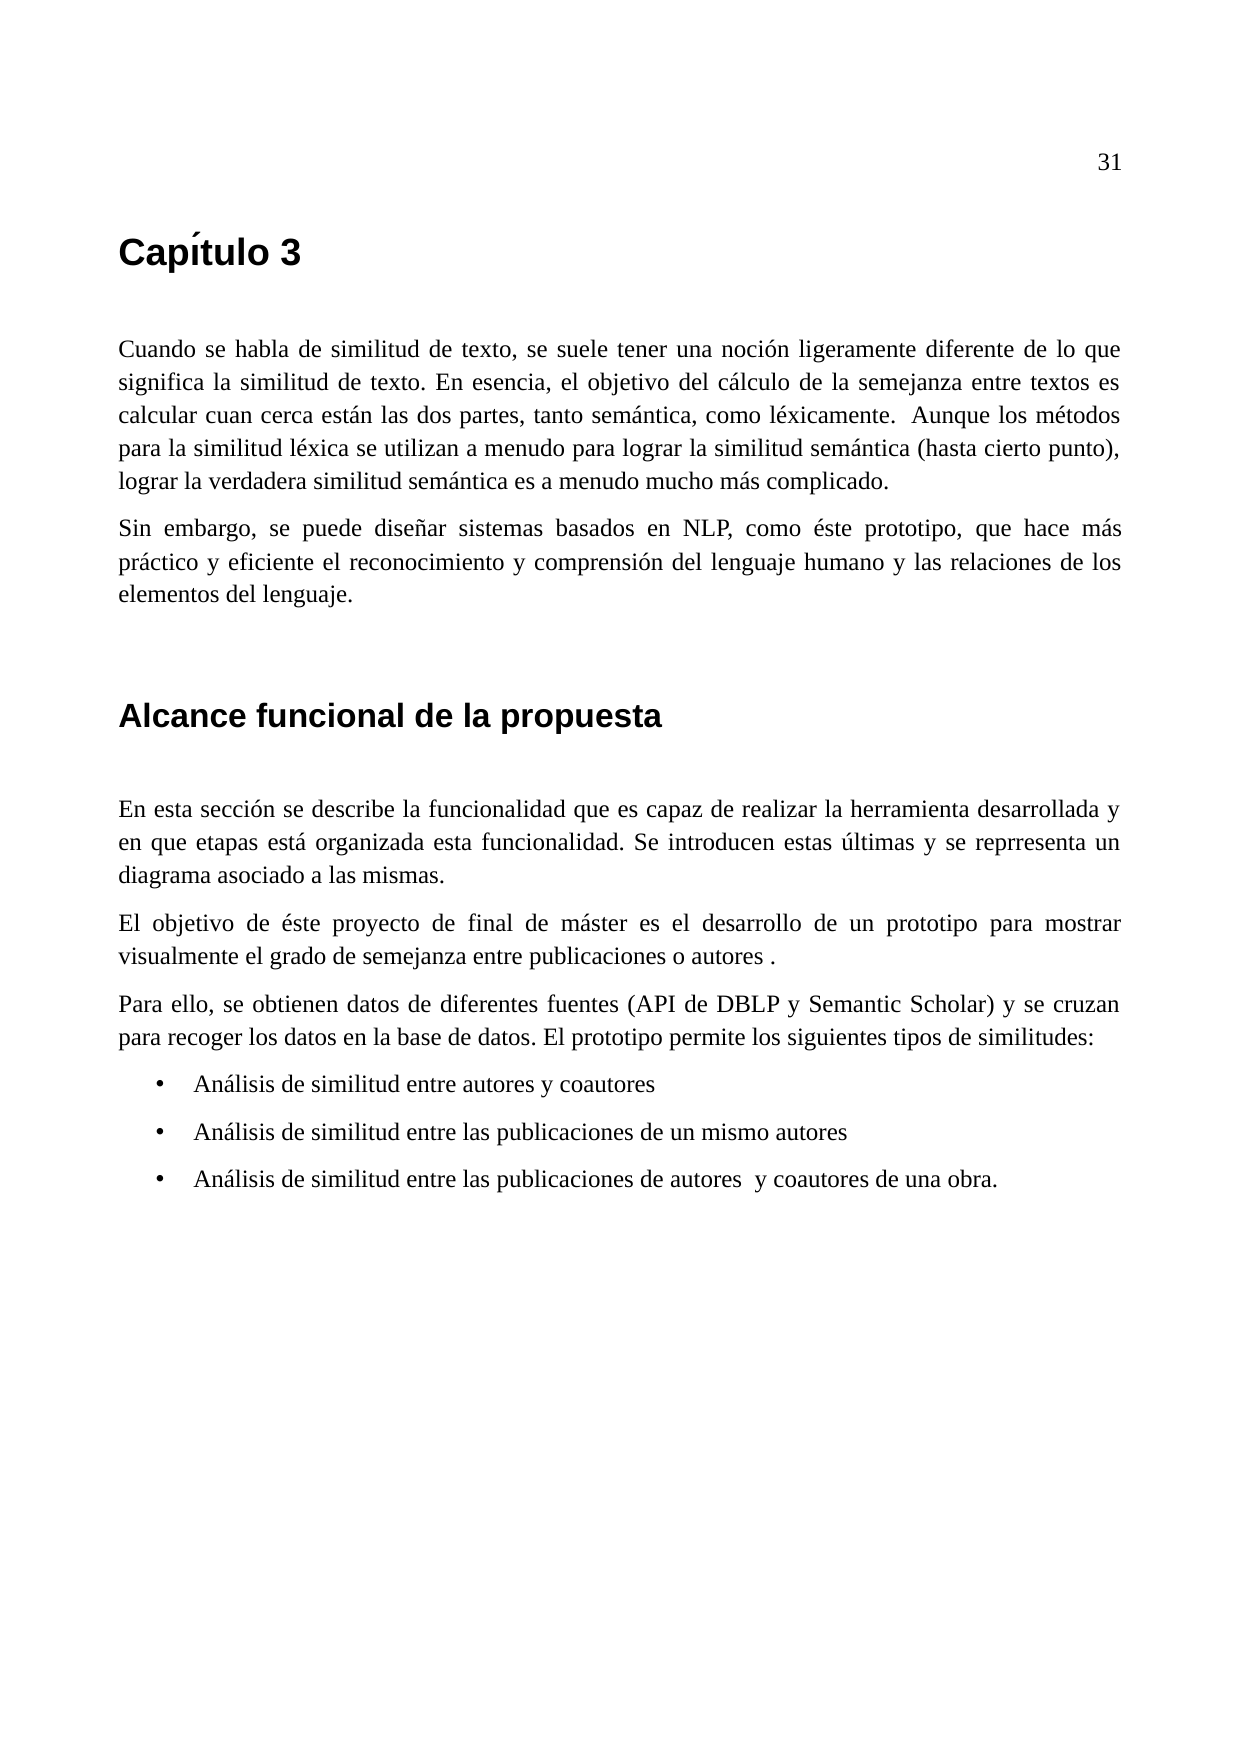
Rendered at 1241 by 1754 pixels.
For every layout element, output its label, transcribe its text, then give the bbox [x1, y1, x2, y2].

subtitle Capı́tulo 3 [118, 230, 1122, 274]
subtitle Alcance funcional de la propuesta [118, 696, 1122, 734]
text Para ello, se obtienen datos de diferentes fuentes (API de DBLP y Semantic Scholar) y se cruzan para recoger los datos en la base de datos. El prototipo permite los siguientes tipos de similitudes: [118, 989, 1122, 1050]
text Sin embargo, se puede diseñar sistemas basados en NLP, como éste prototipo, que hace más práctico y eficiente el reconocimiento y comprensión del lenguaje humano y las relaciones de los elementos del lenguaje. [118, 513, 1122, 608]
list Análisis de similitud entre autores y coautores [156, 1069, 1122, 1098]
text En esta sección se describe la funcionalidad que es capaz de realizar la herramienta desarrollada y en que etapas está organizada esta funcionalidad. Se introducen estas últimas y se reprresenta un diagrama asociado a las mismas. [118, 794, 1122, 889]
text El objetivo de éste proyecto de final de máster es el desarrollo de un prototipo para mostrar visualmente el grado de semejanza entre publicaciones o autores . [118, 908, 1122, 970]
list Análisis de similitud entre las publicaciones de un mismo autores [156, 1117, 1122, 1146]
text Cuando se habla de similitud de texto, se suele tener una noción ligeramente diferente de lo que significa la similitud de texto. En esencia, el objetivo del cálculo de la semejanza entre textos es calcular cuan cerca están las dos partes, tanto semántica, como léxicamente. Aunque los métodos para la similitud léxica se utilizan a menudo para lograr la similitud semántica (hasta cierto punto), lograr la verdadera similitud semántica es a menudo mucho más complicado. [118, 334, 1122, 495]
list Análisis de similitud entre las publicaciones de autores y coautores de una obra. [156, 1164, 1122, 1193]
